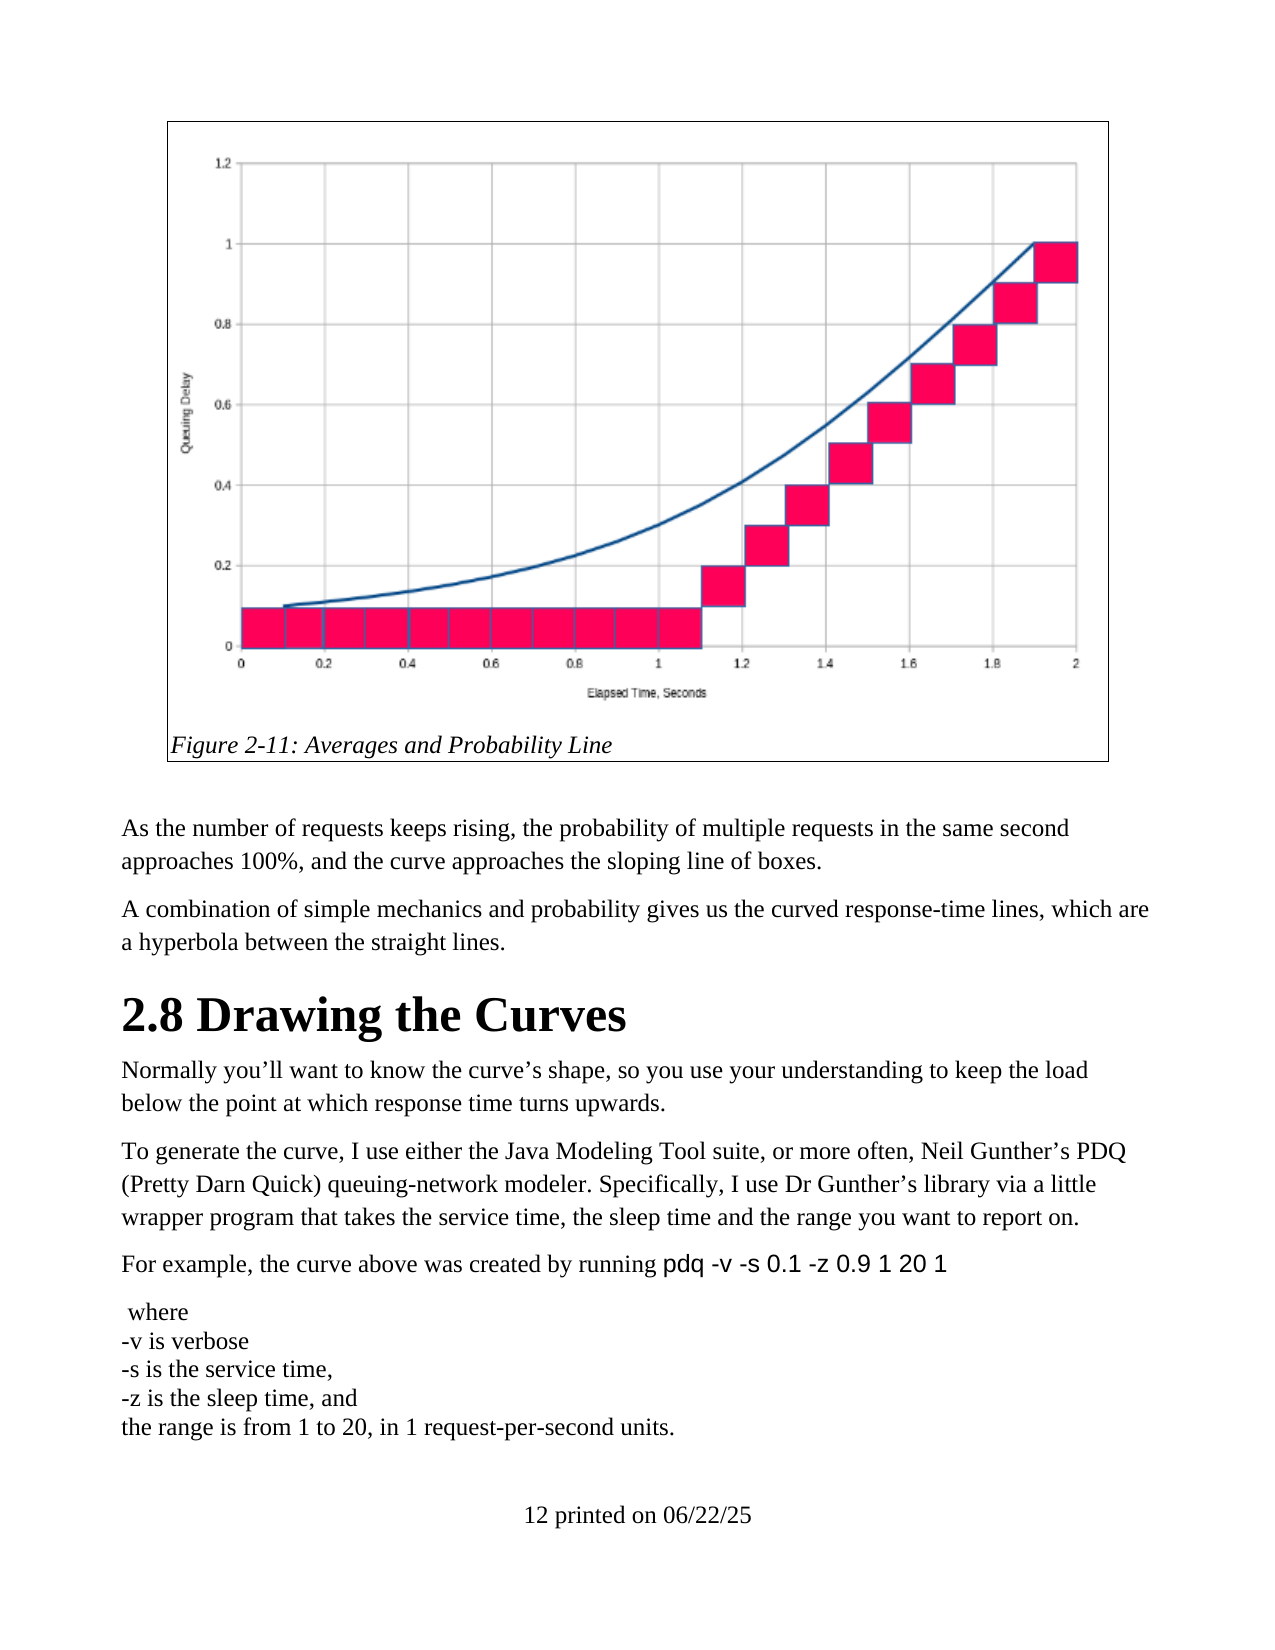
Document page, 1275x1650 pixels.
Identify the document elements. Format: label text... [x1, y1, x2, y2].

text -v is verbose [121, 1326, 1154, 1354]
text To generate the curve, I use either the Java Modeling Tool suite, or more often, Neil Gunther’s PDQ (Pretty Darn Quick) queuing-network modeler. Specifically, I use Dr Gunther’s library via a little wrapper program that takes the service time, the sleep time and the range you want to report on. [121, 1136, 1154, 1231]
picture [170, 136, 1105, 718]
text -z is the sleep time, and [121, 1383, 1154, 1412]
text A combination of simple mechanics and probability gives us the curved response-time lines, which are a hyperbola between the straight lines. [121, 894, 1154, 956]
text -s is the service time, [121, 1354, 1154, 1383]
text the range is from 1 to 20, in 1 request-per-second units. [121, 1412, 1154, 1441]
text As the number of requests keeps rising, the probability of multiple requests in the same second approaches 100%, and the curve approaches the sloping line of boxes. [121, 813, 1154, 875]
text Figure 2-11: Averages and Probability Line [170, 718, 1105, 758]
subtitle 2.8 Drawing the Curves [121, 985, 1154, 1043]
text Normally you’ll want to know the curve’s shape, so you use your understanding to keep the load below the point at which response time turns upwards. [121, 1055, 1154, 1117]
text For example, the curve above was created by running pdq -v -s 0.1 -z 0.9 1 20 1 [121, 1249, 1154, 1278]
text where [121, 1297, 1154, 1326]
